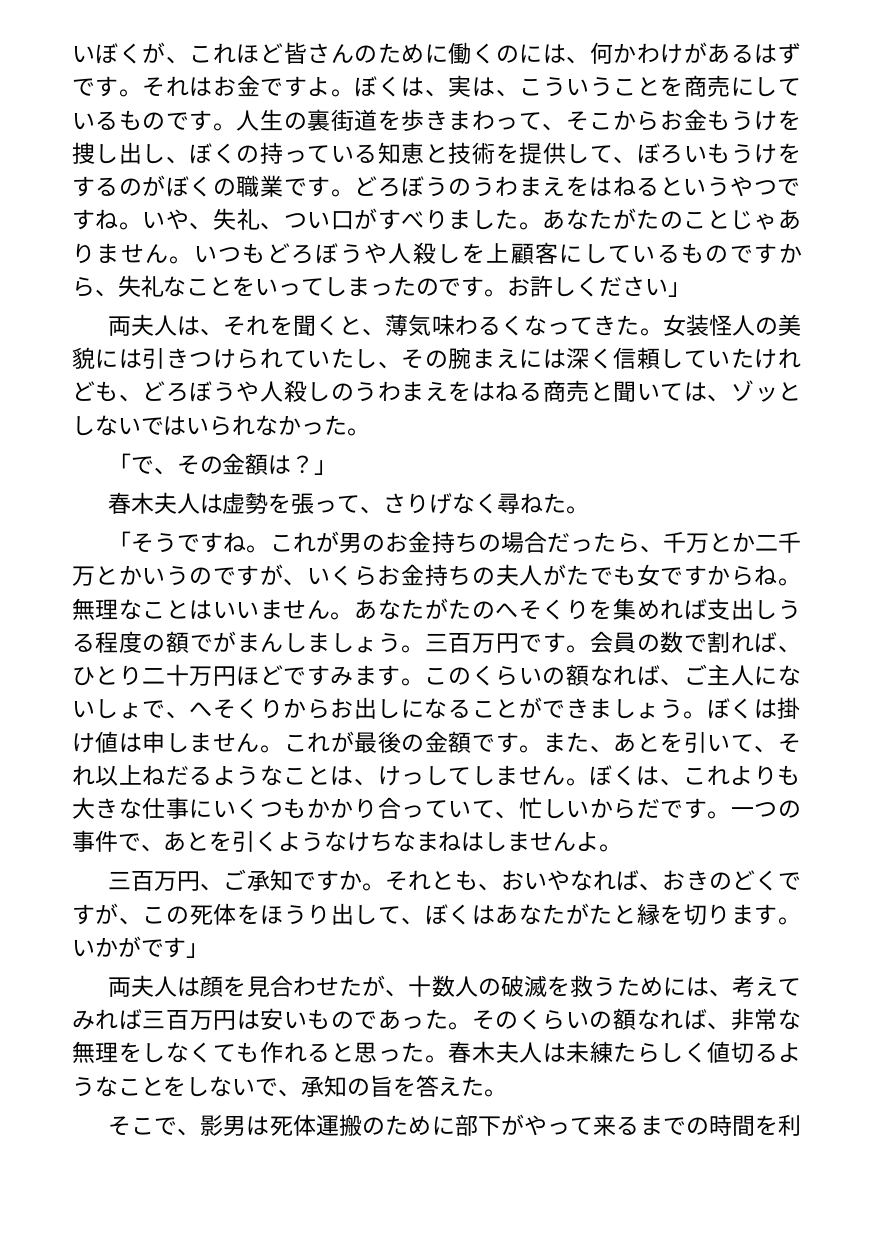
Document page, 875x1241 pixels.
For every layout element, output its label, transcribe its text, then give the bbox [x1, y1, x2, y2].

text 「で、その金額は？」 [72, 447, 802, 480]
text 「そうですね。これが男のお金持ちの場合だったら、千万とか二千万とかいうのですが、いくらお金持ちの夫人がたでも女ですからね。無理なことはいいません。あなたがたのへそくりを集めれば支出しうる程度の額でがまんしましょう。三百万円です。会員の数で割れば、ひとり二十万円ほどですみます。このくらいの額なれば、ご主人にないしょで、へそくりからお出しになることができましょう。ぼくは掛け値は申しません。これが最後の金額です。また、あとを引いて、それ以上ねだるようなことは、けっしてしません。ぼくは、これよりも大きな仕事にいくつもかかり合っていて、忙しいからだです。一つの事件で、あとを引くようなけちなまねはしませんよ。 [72, 525, 802, 857]
text いぼくが、これほど皆さんのために働くのには、何かわけがあるはずです。それはお金ですよ。ぼくは、実は、こういうことを商売にしているものです。人生の裏街道を歩きまわって、そこからお金もうけを捜し出し、ぼくの持っている知恵と技術を提供して、ぼろいもうけをするのがぼくの職業です。どろぼうのうわまえをはねるというやつですね。いや、失礼、つい口がすべりました。あなたがたのことじゃありません。いつもどろぼうや人殺しを上顧客にしているものですから、失礼なことをいってしまったのです。お許しください」 [72, 36, 802, 302]
text 春木夫人は虚勢を張って、さりげなく尋ねた。 [72, 486, 802, 519]
text 両夫人は顔を見合わせたが、十数人の破滅を救うためには、考えてみれば三百万円は安いものであった。そのくらいの額なれば、非常な無理をしなくても作れると思った。春木夫人は未練たらしく値切るようなことをしないで、承知の旨を答えた。 [72, 969, 802, 1102]
text 三百万円、ご承知ですか。それとも、おいやなれば、おきのどくですが、この死体をほうり出して、ぼくはあなたがたと縁を切ります。いかがです」 [72, 863, 802, 963]
text 両夫人は、それを聞くと、薄気味わるくなってきた。女装怪人の美貌には引きつけられていたし、その腕まえには深く信頼していたけれども、どろぼうや人殺しのうわまえをはねる商売と聞いては、ゾッとしないではいられなかった。 [72, 308, 802, 441]
text そこで、影男は死体運搬のために部下がやって来るまでの時間を利 [72, 1108, 802, 1141]
